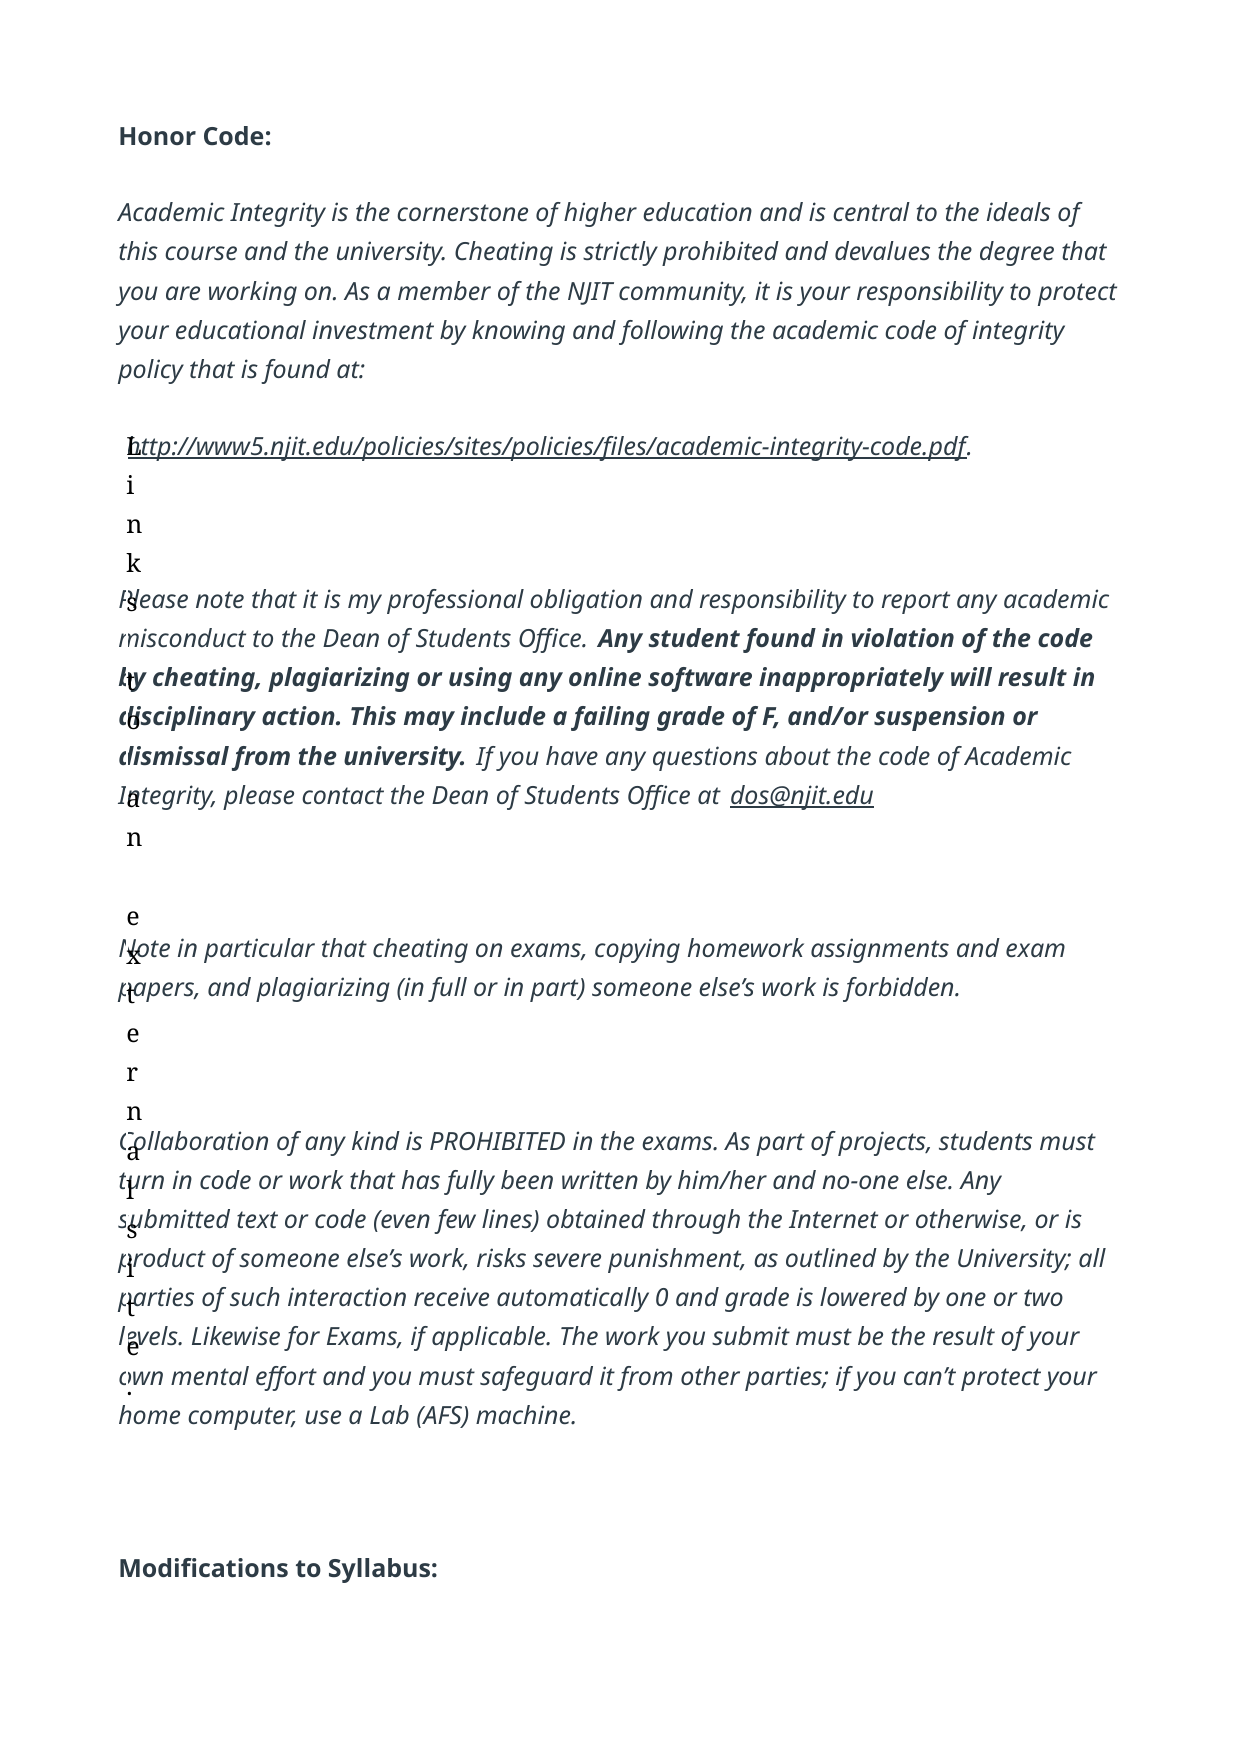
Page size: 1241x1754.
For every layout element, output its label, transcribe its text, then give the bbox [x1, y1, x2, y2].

text Honor Code: [118, 118, 1122, 152]
text Collaboration of any kind is PROHIBITED in the exams. As part of projects, students must turn in code or work that has fully been written by him/her and no-one else. Any submitted text or code (even few lines) obtained through the Internet or otherwise, or is product of someone else’s work, risks severe punishment, as outlined by the University; all parties of such interaction receive automatically 0 and grade is lowered by one or two levels. Likewise for Exams, if applicable. The work you submit must be the result of your own mental effort and you must safeguard it from other parties; if you can’t protect your home computer, use a Lab (AFS) machine. [118, 1123, 1122, 1431]
text http://www5.njit.edu/policies/sites/policies/files/academic-integrity-code.pdf. [128, 428, 1122, 462]
text Modifications to Syllabus: [118, 1551, 1122, 1585]
text Please note that it is my professional obligation and responsibility to report any academic misconduct to the Dean of Students Office. Any student found in violation of the code by cheating, plagiarizing or using any online software inappropriately will result in disciplinary action. This may include a failing grade of F, and/or suspension or dismissal from the university. If you have any questions about the code of Academic Integrity, please contact the Dean of Students Office at dos@njit.edu [128, 581, 1122, 811]
text Academic Integrity is the cornerstone of higher education and is central to the ideals of this course and the university. Cheating is strictly prohibited and devalues the degree that you are working on. As a member of the NJIT community, it is your responsibility to protect your educational investment by knowing and following the academic code of integrity policy that is found at: [118, 195, 1122, 386]
text Note in particular that cheating on exams, copying homework assignments and exam papers, and plagiarizing (in full or in part) someone else’s work is forbidden. [128, 931, 1122, 1004]
